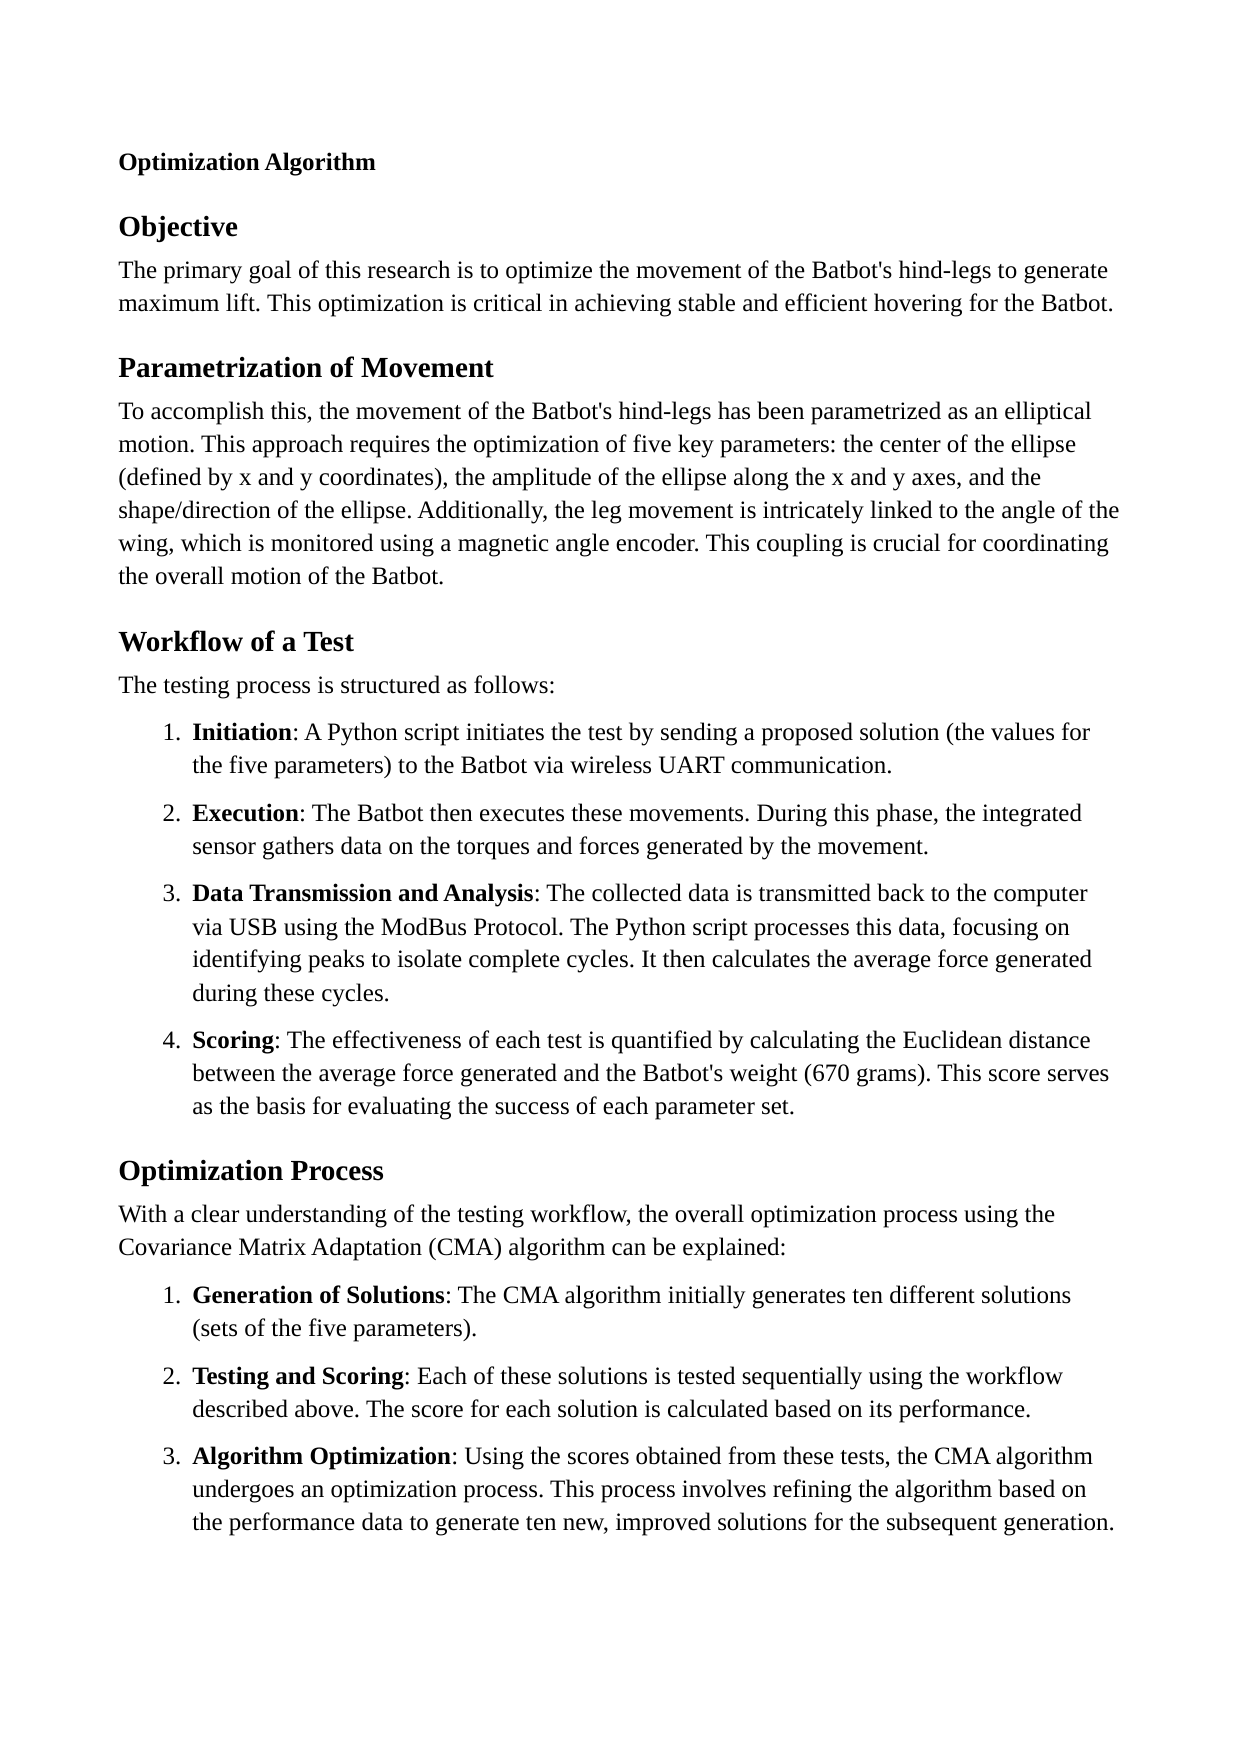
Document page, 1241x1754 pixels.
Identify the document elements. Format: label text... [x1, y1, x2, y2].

list Initiation: A Python script initiates the test by sending a proposed solution (the values for the five parameters) to the Batbot via wireless UART communication. [162, 717, 1122, 779]
subtitle Optimization Process [118, 1153, 1122, 1187]
text Optimization Algorithm [118, 147, 1122, 176]
subtitle Objective [118, 209, 1122, 243]
list Scoring: The effectiveness of each test is quantified by calculating the Euclidean distance between the average force generated and the Batbot's weight (670 grams). This score serves as the basis for evaluating the success of each parameter set. [162, 1025, 1122, 1120]
text The primary goal of this research is to optimize the movement of the Batbot's hind-legs to generate maximum lift. This optimization is critical in achieving stable and efficient hovering for the Batbot. [118, 255, 1122, 317]
text To accomplish this, the movement of the Batbot's hind-legs has been parametrized as an elliptical motion. This approach requires the optimization of five key parameters: the center of the ellipse (defined by x and y coordinates), the amplitude of the ellipse along the x and y axes, and the shape/direction of the ellipse. Additionally, the leg movement is intricately linked to the angle of the wing, which is monitored using a magnetic angle encoder. This coupling is crucial for coordinating the overall motion of the Batbot. [118, 396, 1122, 590]
list Execution: The Batbot then executes these movements. During this phase, the integrated sensor gathers data on the torques and forces generated by the movement. [162, 798, 1122, 860]
text With a clear understanding of the testing workflow, the overall optimization process using the Covariance Matrix Adaptation (CMA) algorithm can be explained: [118, 1199, 1122, 1261]
list Algorithm Optimization: Using the scores obtained from these tests, the CMA algorithm undergoes an optimization process. This process involves refining the algorithm based on the performance data to generate ten new, improved solutions for the subsequent generation. [162, 1441, 1122, 1536]
list Data Transmission and Analysis: The collected data is transmitted back to the computer via USB using the ModBus Protocol. The Python script processes this data, focusing on identifying peaks to isolate complete cycles. It then calculates the average force generated during these cycles. [162, 878, 1122, 1006]
list Generation of Solutions: The CMA algorithm initially generates ten different solutions (sets of the five parameters). [162, 1280, 1122, 1342]
text The testing process is structured as follows: [118, 670, 1122, 698]
subtitle Parametrization of Movement [118, 350, 1122, 384]
subtitle Workflow of a Test [118, 624, 1122, 657]
list Testing and Scoring: Each of these solutions is tested sequentially using the workflow described above. The score for each solution is calculated based on its performance. [162, 1361, 1122, 1422]
